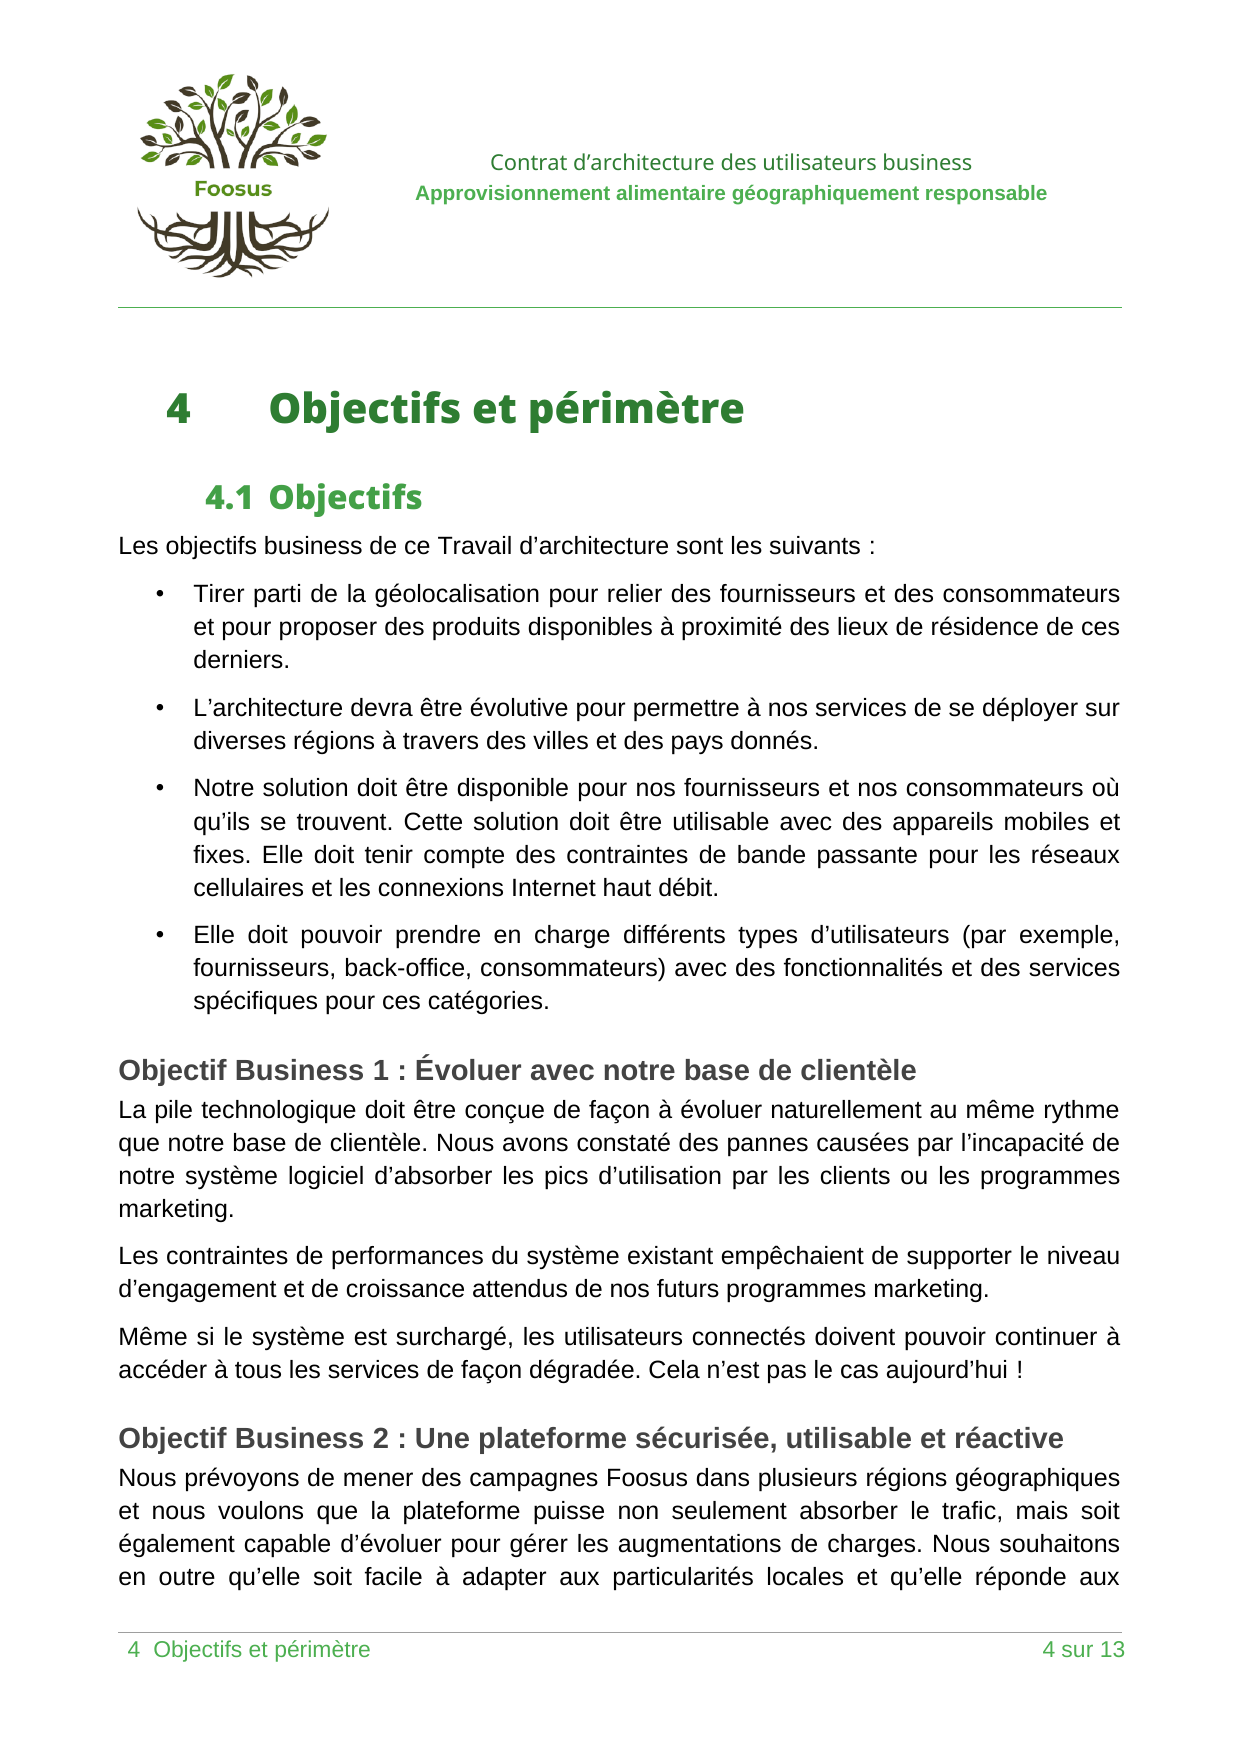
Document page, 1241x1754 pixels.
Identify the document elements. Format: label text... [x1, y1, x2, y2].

subtitle Objectif Business 2 : Une plateforme sécurisée, utilisable et réactive [118, 1421, 1122, 1455]
text Même si le système est surchargé, les utilisateurs connectés doivent pouvoir continuer à accéder à tous les services de façon dégradée. Cela n’est pas le cas aujourd’hui ! [118, 1322, 1122, 1384]
list Tirer parti de la géolocalisation pour relier des fournisseurs et des consommateurs et pour proposer des produits disponibles à proximité des lieux de résidence de ces derniers. [156, 579, 1122, 674]
subtitle Objectifs et périmètre [155, 379, 1122, 436]
text La pile technologique doit être conçue de façon à évoluer naturellement au même rythme que notre base de clientèle. Nous avons constaté des pannes causées par l’incapacité de notre système logiciel d’absorber les pics d’utilisation par les clients ou les programmes marketing. [118, 1094, 1122, 1222]
subtitle Objectif Business 1 : Évoluer avec notre base de clientèle [118, 1053, 1122, 1086]
text Nous prévoyons de mener des campagnes Foosus dans plusieurs régions géographiques et nous voulons que la plateforme puisse non seulement absorber le trafic, mais soit également capable d’évoluer pour gérer les augmentations de charges. Nous souhaitons en outre qu’elle soit facile à adapter aux particularités locales et qu’elle réponde aux [118, 1463, 1122, 1591]
subtitle Objectifs [197, 473, 1122, 519]
list L’architecture devra être évolutive pour permettre à nos services de se déployer sur diverses régions à travers des villes et des pays donnés. [156, 693, 1122, 754]
text Les objectifs business de ce Travail d’architecture sont les suivants : [118, 531, 1122, 560]
list Notre solution doit être disponible pour nos fournisseurs et nos consommateurs où qu’ils se trouvent. Cette solution doit être utilisable avec des appareils mobiles et fixes. Elle doit tenir compte des contraintes de bande passante pour les réseaux cellulaires et les connexions Internet haut débit. [156, 773, 1122, 901]
list Elle doit pouvoir prendre en charge différents types d’utilisateurs (par exemple, fournisseurs, back-office, consommateurs) avec des fonctionnalités et des services spécifiques pour ces catégories. [156, 920, 1122, 1015]
picture [126, 67, 340, 284]
text Les contraintes de performances du système existant empêchaient de supporter le niveau d’engagement et de croissance attendus de nos futurs programmes marketing. [118, 1241, 1122, 1303]
